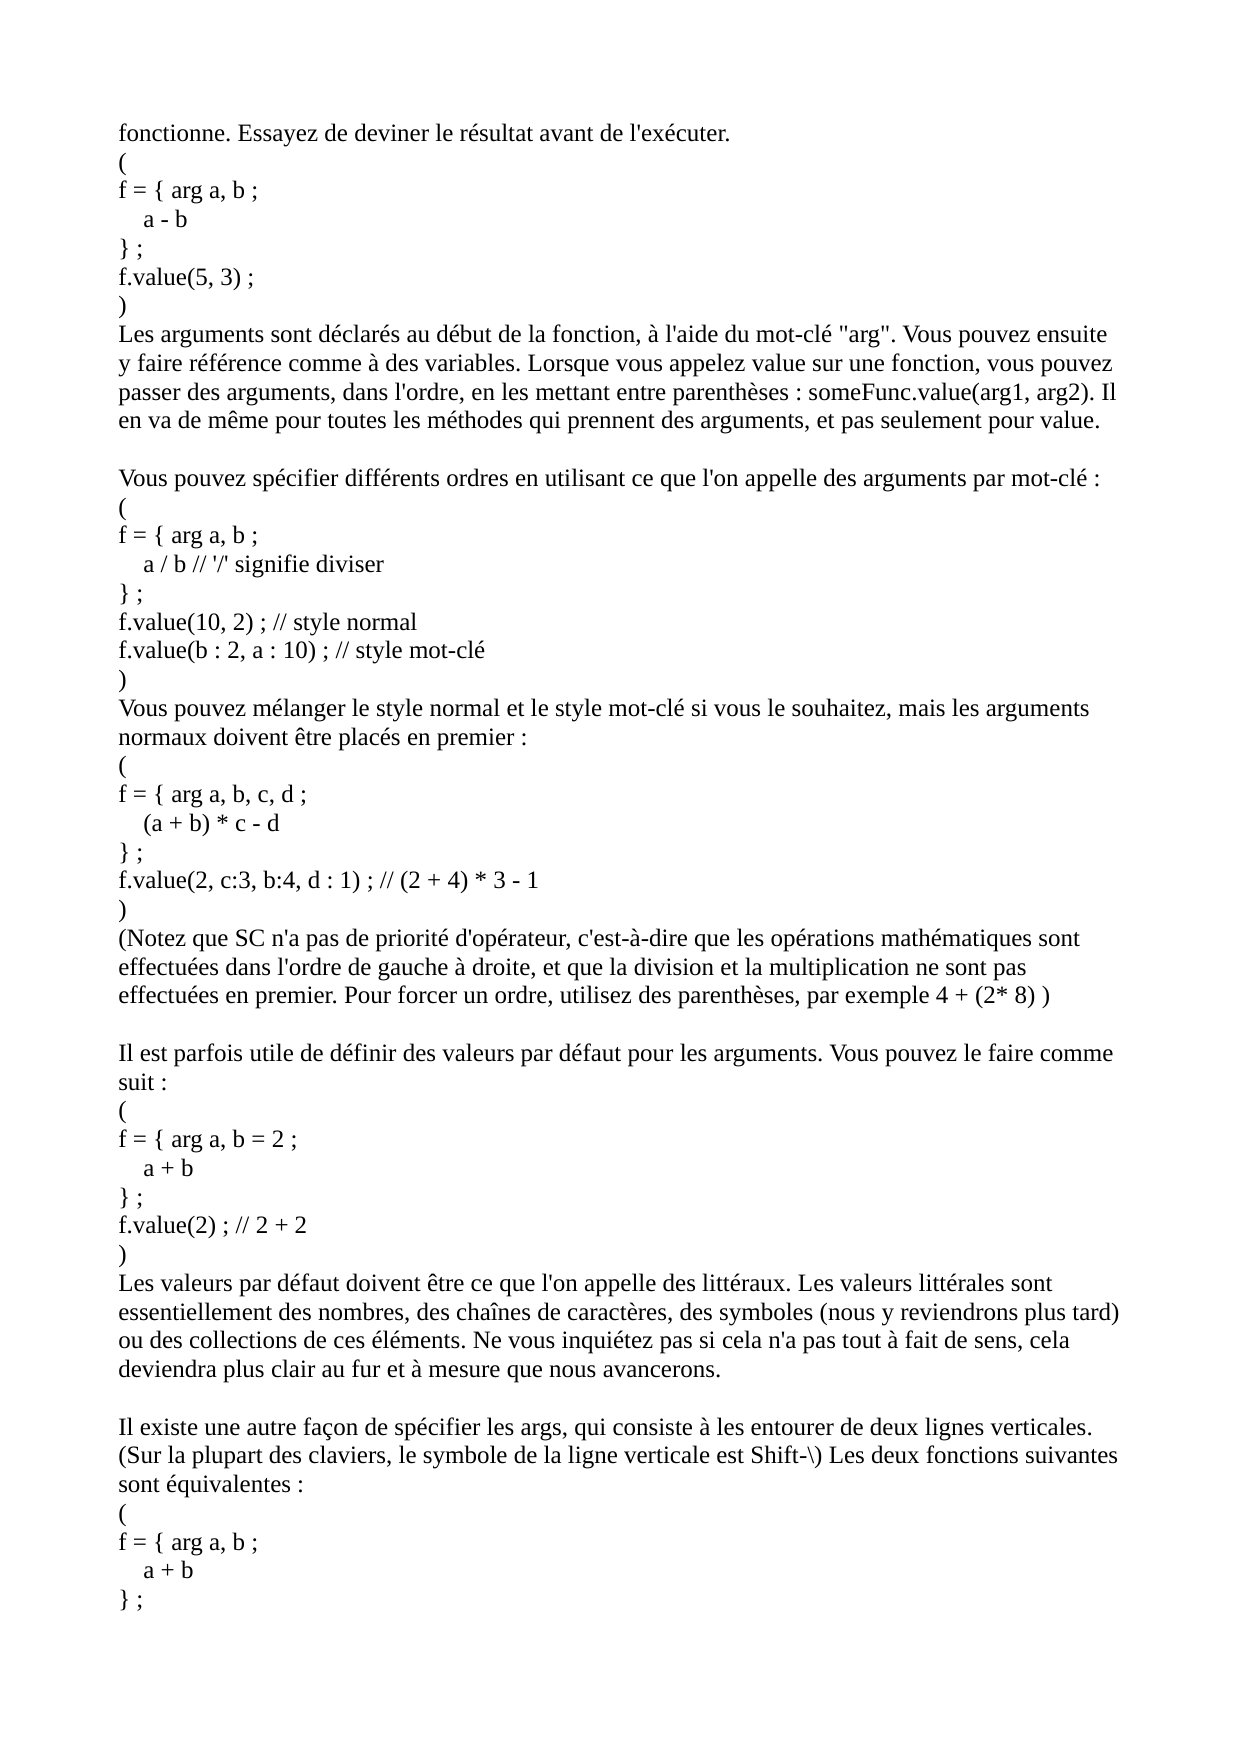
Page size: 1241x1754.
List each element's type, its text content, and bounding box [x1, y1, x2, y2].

text fonctionne. Essayez de deviner le résultat avant de l'exécuter. ( f = { arg a, b ; a - b } ; f.value(5, 3) ; ) Les arguments sont déclarés au début de la fonction, à l'aide du mot-clé "arg". Vous pouvez ensuite y faire référence comme à des variables. Lorsque vous appelez value sur une fonction, vous pouvez passer des arguments, dans l'ordre, en les mettant entre parenthèses : someFunc.value(arg1, arg2). Il en va de même pour toutes les méthodes qui prennent des arguments, et pas seulement pour value. Vous pouvez spécifier différents ordres en utilisant ce que l'on appelle des arguments par mot-clé : ( f = { arg a, b ; a / b // '/' signifie diviser } ; f.value(10, 2) ; // style normal f.value(b : 2, a : 10) ; // style mot-clé ) Vous pouvez mélanger le style normal et le style mot-clé si vous le souhaitez, mais les arguments normaux doivent être placés en premier : ( f = { arg a, b, c, d ; (a + b) * c - d } ; f.value(2, c:3, b:4, d : 1) ; // (2 + 4) * 3 - 1 ) (Notez que SC n'a pas de priorité d'opérateur, c'est-à-dire que les opérations mathématiques sont effectuées dans l'ordre de gauche à droite, et que la division et la multiplication ne sont pas effectuées en premier. Pour forcer un ordre, utilisez des parenthèses, par exemple 4 + (2* 8) ) Il est parfois utile de définir des valeurs par défaut pour les arguments. Vous pouvez le faire comme suit : ( f = { arg a, b = 2 ; a + b } ; f.value(2) ; // 2 + 2 ) Les valeurs par défaut doivent être ce que l'on appelle des littéraux. Les valeurs littérales sont essentiellement des nombres, des chaînes de caractères, des symboles (nous y reviendrons plus tard) ou des collections de ces éléments. Ne vous inquiétez pas si cela n'a pas tout à fait de sens, cela deviendra plus clair au fur et à mesure que nous avancerons. Il existe une autre façon de spécifier les args, qui consiste à les entourer de deux lignes verticales. (Sur la plupart des claviers, le symbole de la ligne verticale est Shift-\) Les deux fonctions suivantes sont équivalentes : ( f = { arg a, b ; a + b } ; [118, 118, 1122, 1613]
